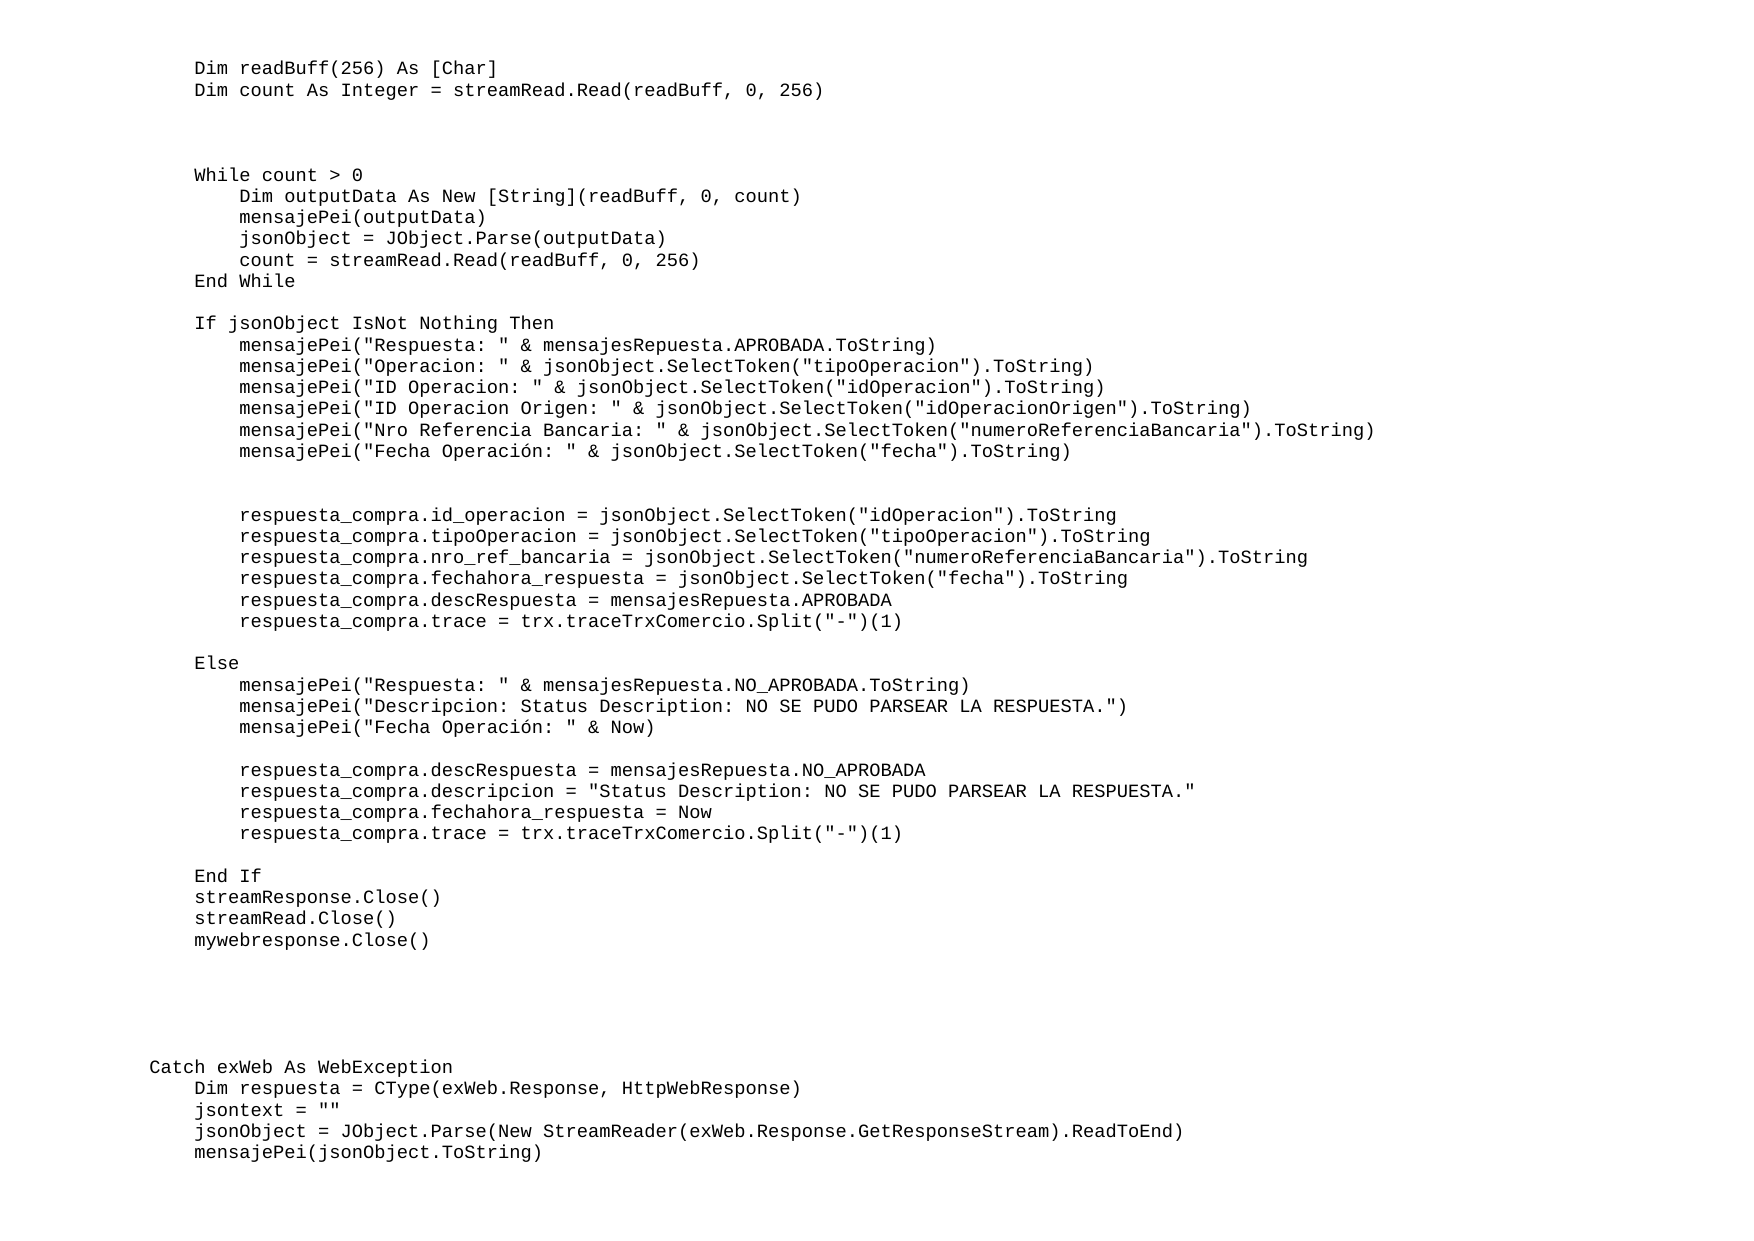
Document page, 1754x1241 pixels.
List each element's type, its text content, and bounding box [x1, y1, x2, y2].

text streamRead.Close() [59, 909, 1695, 930]
text mywebresponse.Close() [59, 930, 1695, 952]
text streamResponse.Close() [59, 888, 1695, 909]
text mensajePei("Fecha Operación: " & Now) [59, 718, 1695, 739]
text Else [59, 654, 1695, 675]
text respuesta_compra.descRespuesta = mensajesRepuesta.APROBADA [59, 590, 1695, 612]
text respuesta_compra.trace = trx.traceTrxComercio.Split("-")(1) [59, 824, 1695, 845]
text respuesta_compra.descripcion = "Status Description: NO SE PUDO PARSEAR LA RESPUESTA." [59, 782, 1695, 803]
text jsonObject = JObject.Parse(New StreamReader(exWeb.Response.GetResponseStream).ReadToEnd) [59, 1122, 1695, 1143]
text Dim readBuff(256) As [Char] [59, 59, 1695, 80]
text Dim count As Integer = streamRead.Read(readBuff, 0, 256) [59, 80, 1695, 102]
text count = streamRead.Read(readBuff, 0, 256) [59, 250, 1695, 272]
text mensajePei("Fecha Operación: " & jsonObject.SelectToken("fecha").ToString) [59, 442, 1695, 463]
text mensajePei("ID Operacion: " & jsonObject.SelectToken("idOperacion").ToString) [59, 378, 1695, 399]
text Dim respuesta = CType(exWeb.Response, HttpWebResponse) [59, 1079, 1695, 1100]
text mensajePei("Descripcion: Status Description: NO SE PUDO PARSEAR LA RESPUESTA.") [59, 697, 1695, 718]
text respuesta_compra.descRespuesta = mensajesRepuesta.NO_APROBADA [59, 760, 1695, 782]
text mensajePei(jsonObject.ToString) [59, 1143, 1695, 1164]
text End While [59, 272, 1695, 293]
text mensajePei("Nro Referencia Bancaria: " & jsonObject.SelectToken("numeroReferenciaBancaria").ToString) [59, 420, 1695, 442]
text respuesta_compra.fechahora_respuesta = Now [59, 803, 1695, 824]
text mensajePei(outputData) [59, 208, 1695, 229]
text mensajePei("Respuesta: " & mensajesRepuesta.APROBADA.ToString) [59, 335, 1695, 357]
text respuesta_compra.tipoOperacion = jsonObject.SelectToken("tipoOperacion").ToString [59, 527, 1695, 548]
text jsonObject = JObject.Parse(outputData) [59, 229, 1695, 250]
text If jsonObject IsNot Nothing Then [59, 314, 1695, 335]
text Dim outputData As New [String](readBuff, 0, count) [59, 187, 1695, 208]
text respuesta_compra.id_operacion = jsonObject.SelectToken("idOperacion").ToString [59, 505, 1695, 527]
text While count > 0 [59, 165, 1695, 187]
text respuesta_compra.fechahora_respuesta = jsonObject.SelectToken("fecha").ToString [59, 569, 1695, 590]
text mensajePei("Respuesta: " & mensajesRepuesta.NO_APROBADA.ToString) [59, 675, 1695, 697]
text respuesta_compra.trace = trx.traceTrxComercio.Split("-")(1) [59, 612, 1695, 633]
text Catch exWeb As WebException [59, 1058, 1695, 1079]
text mensajePei("Operacion: " & jsonObject.SelectToken("tipoOperacion").ToString) [59, 357, 1695, 378]
text End If [59, 867, 1695, 888]
text jsontext = "" [59, 1100, 1695, 1122]
text respuesta_compra.nro_ref_bancaria = jsonObject.SelectToken("numeroReferenciaBancaria").ToString [59, 548, 1695, 569]
text mensajePei("ID Operacion Origen: " & jsonObject.SelectToken("idOperacionOrigen").ToString) [59, 399, 1695, 420]
